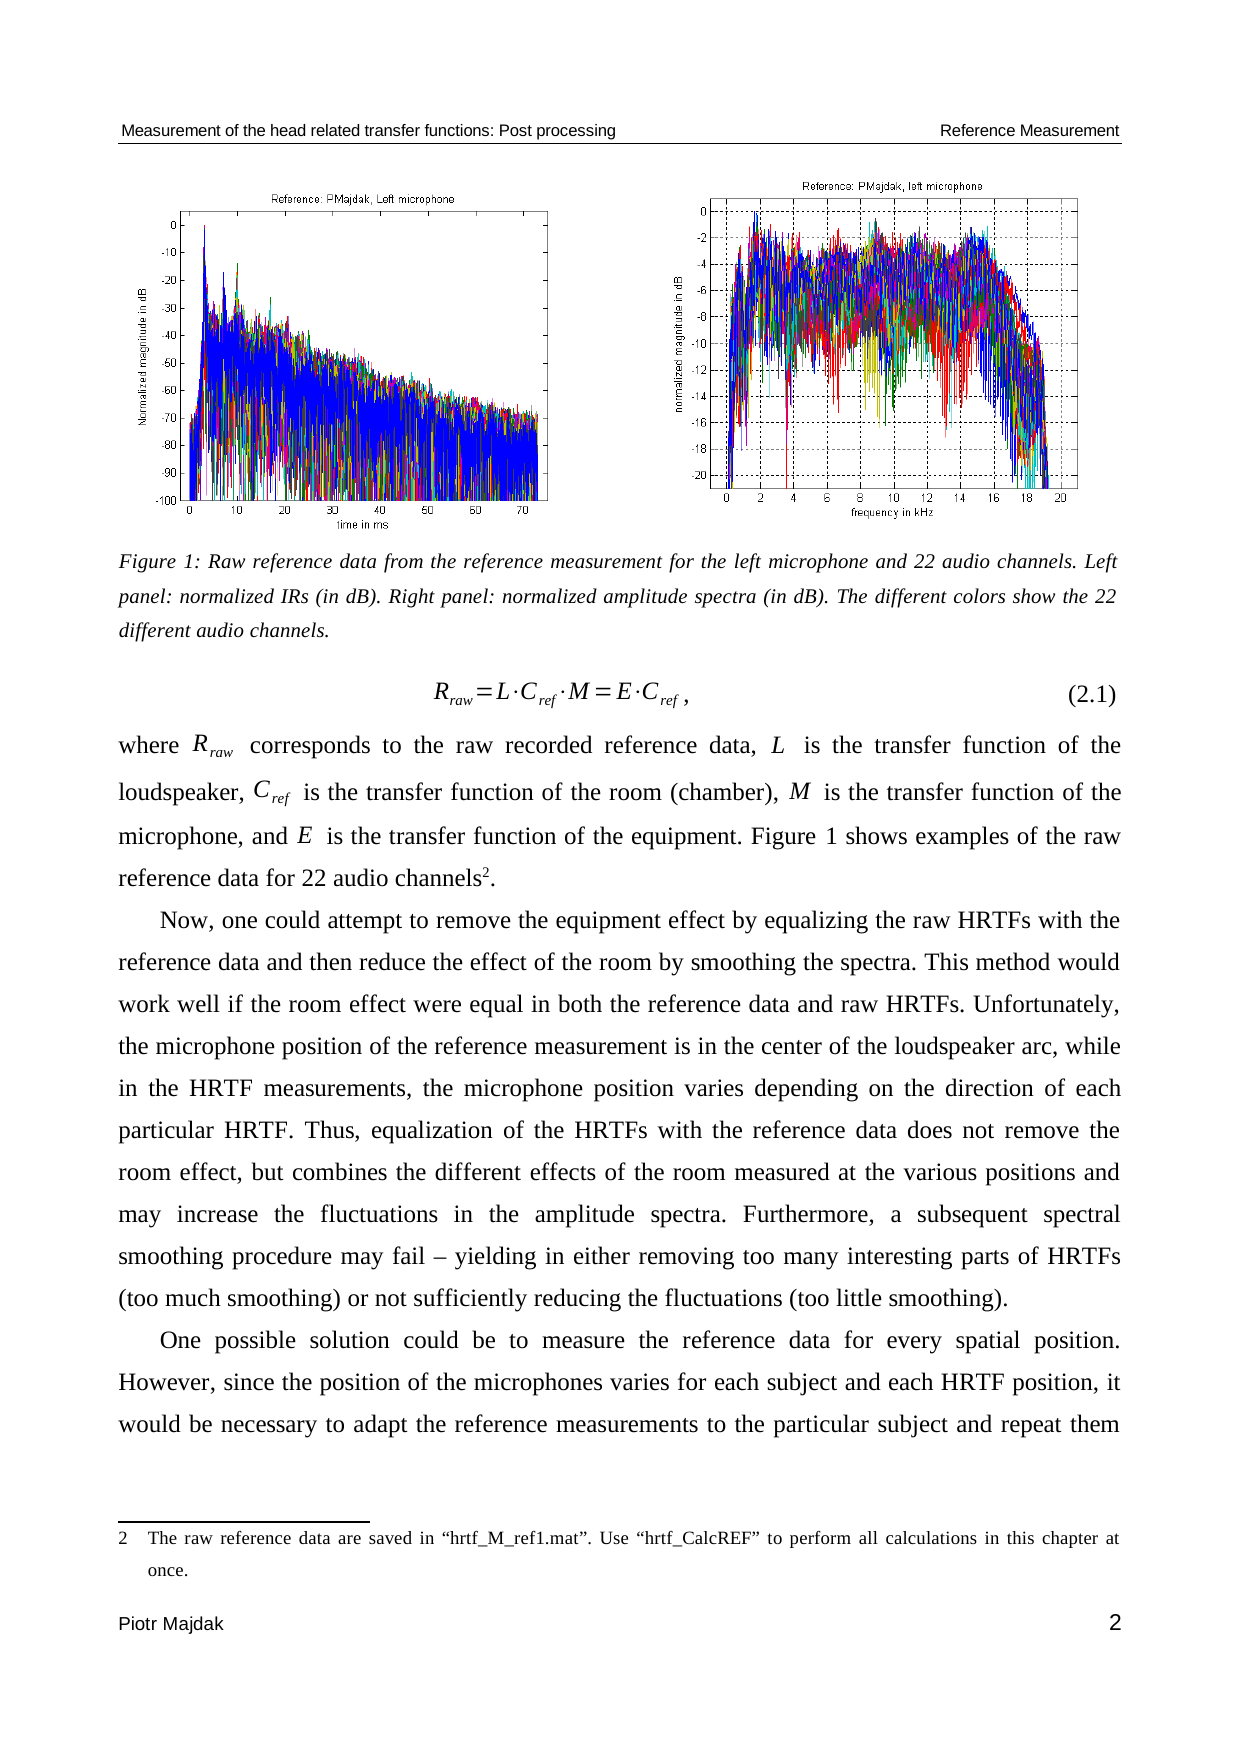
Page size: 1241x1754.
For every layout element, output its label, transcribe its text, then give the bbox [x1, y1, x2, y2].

text Figure 1: Raw reference data from the reference measurement for the left microphone and 22 audio channels. Left panel: normalized IRs (in dB). Right panel: normalized amplitude spectra (in dB). The different colors show the 22 different audio channels. [119, 184, 1121, 642]
table_header , [118, 672, 1010, 715]
text One possible solution could be to measure the reference data for every spatial position. However, since the position of the microphones varies for each subject and each HRTF position, it would be necessary to adapt the reference measurements to the particular subject and repeat them [118, 1326, 1122, 1438]
picture [118, 184, 592, 539]
table_header (2.1) [1010, 672, 1122, 715]
picture [648, 172, 1122, 527]
text where corresponds to the raw recorded reference data, is the transfer function of the loudspeaker, is the transfer function of the room (chamber), is the transfer function of the microphone, and is the transfer function of the equipment. Figure 1 shows examples of the raw reference data for 22 audio channels. [118, 729, 1122, 892]
text Now, one could attempt to remove the equipment effect by equalizing the raw HRTFs with the reference data and then reduce the effect of the room by smoothing the spectra. This method would work well if the room effect were equal in both the reference data and raw HRTFs. Unfortunately, the microphone position of the reference measurement is in the center of the loudspeaker arc, while in the HRTF measurements, the microphone position varies depending on the direction of each particular HRTF. Thus, equalization of the HRTFs with the reference data does not remove the room effect, but combines the different effects of the room measured at the various positions and may increase the fluctuations in the amplitude spectra. Furthermore, a subsequent spectral smoothing procedure may fail – yielding in either removing too many interesting parts of HRTFs (too much smoothing) or not sufficiently reducing the fluctuations (too little smoothing). [118, 906, 1122, 1312]
text The raw reference data are saved in “hrtf_M_ref1.mat”. Use “hrtf_CalcREF” to perform all calculations in this chapter at once. [118, 1528, 1122, 1580]
